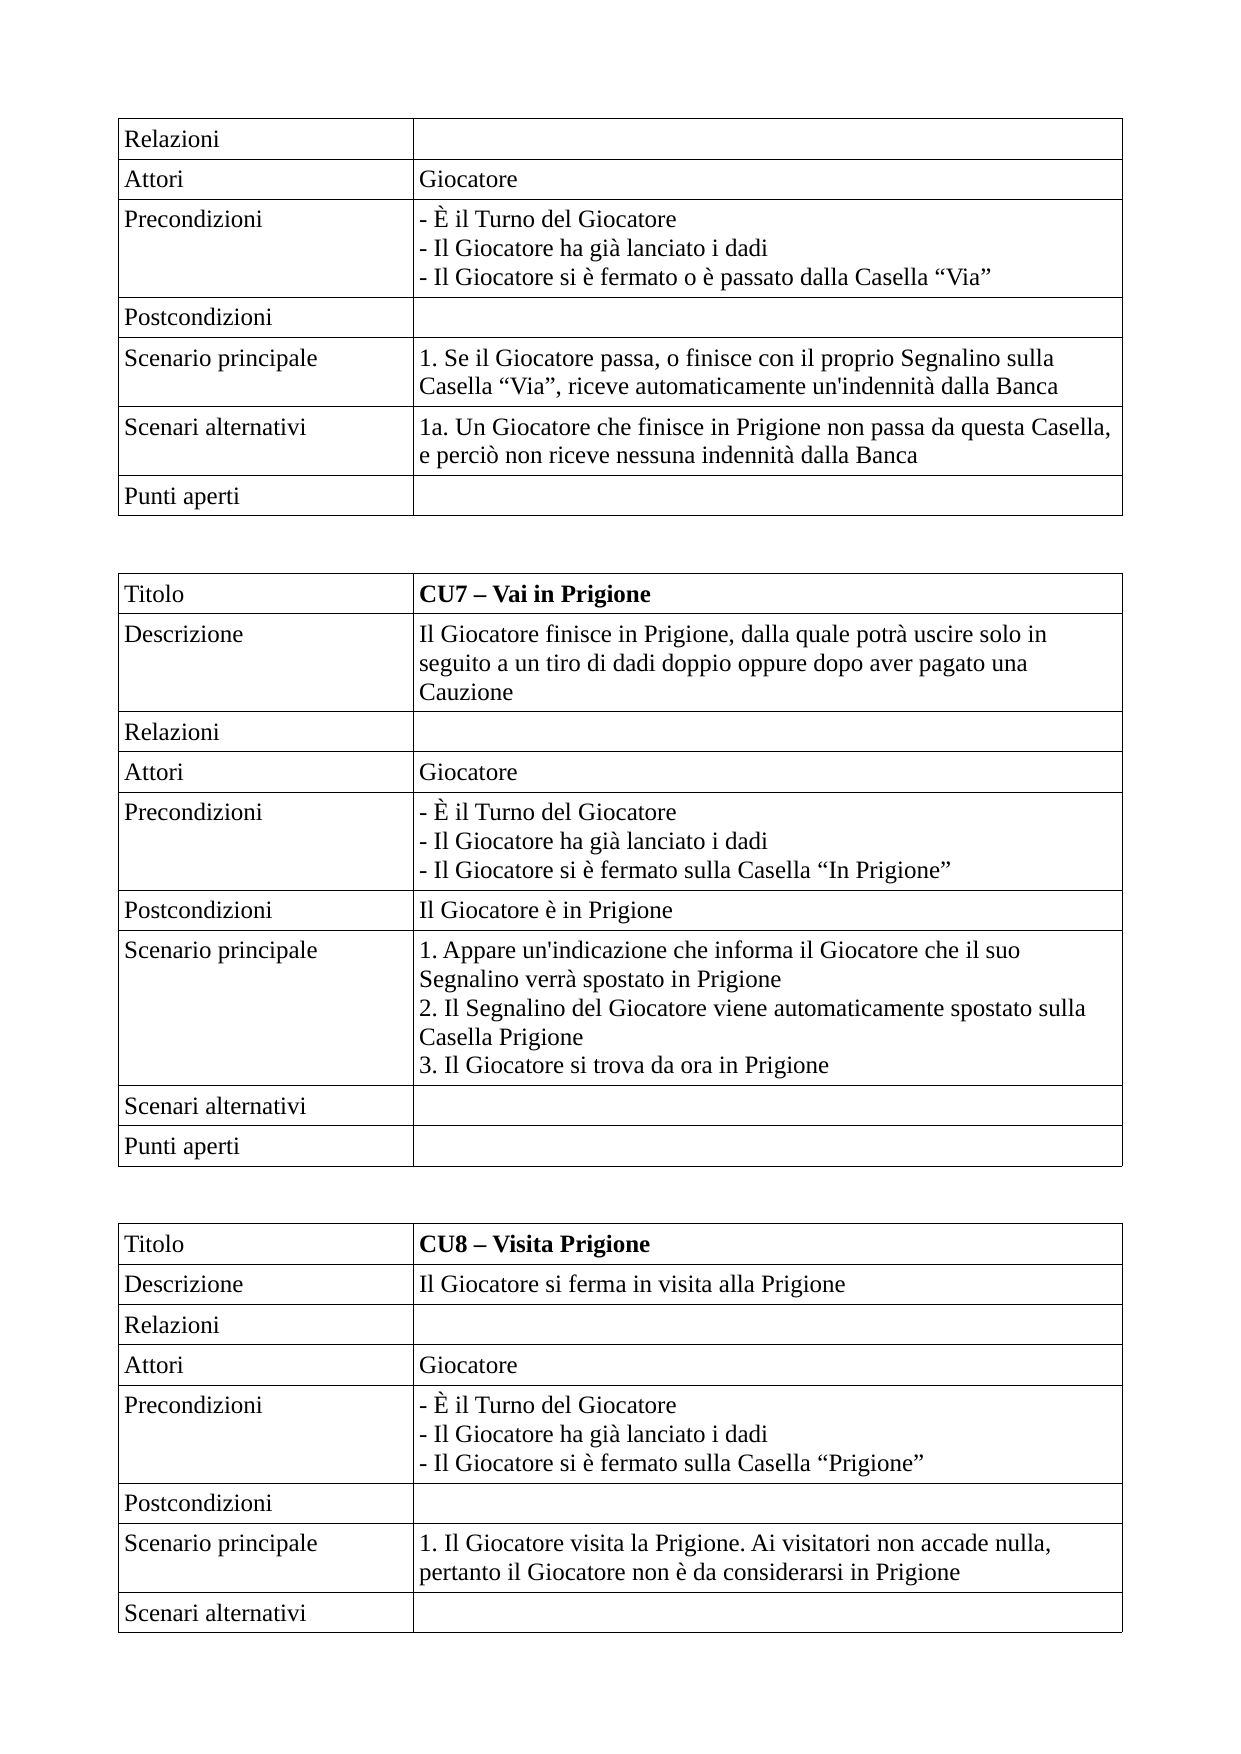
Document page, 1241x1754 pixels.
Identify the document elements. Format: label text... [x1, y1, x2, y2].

table_cell Precondizioni [119, 200, 413, 297]
table_cell Scenario principale [119, 931, 413, 1085]
table_header CU8 – Visita Prigione [414, 1224, 1122, 1264]
table_cell 1. Il Giocatore visita la Prigione. Ai visitatori non accade nulla, pertanto il Giocatore non è da considerarsi in Prigione [414, 1524, 1122, 1592]
table_header Titolo [119, 574, 413, 613]
table_cell Scenario principale [119, 1524, 413, 1592]
table_cell Postcondizioni [119, 891, 413, 930]
table_cell Attori [119, 1345, 413, 1384]
table_cell [414, 1484, 1122, 1523]
table_cell Postcondizioni [119, 1484, 413, 1523]
table_cell Il Giocatore è in Prigione [414, 891, 1122, 930]
table_cell Giocatore [414, 160, 1122, 199]
table_cell [414, 1305, 1122, 1344]
table_cell 1a. Un Giocatore che finisce in Prigione non passa da questa Casella, e perciò non riceve nessuna indennità dalla Banca [414, 407, 1122, 475]
table_cell [414, 1126, 1122, 1166]
table_cell Descrizione [119, 614, 413, 711]
table_cell Attori [119, 752, 413, 792]
table_cell Descrizione [119, 1265, 413, 1304]
table_cell Relazioni [119, 1305, 413, 1344]
table_cell [414, 712, 1122, 751]
table_cell Punti aperti [119, 476, 413, 515]
table_cell 1. Appare un'indicazione che informa il Giocatore che il suo Segnalino verrà spostato in Prigione 2. Il Segnalino del Giocatore viene automaticamente spostato sulla Casella Prigione 3. Il Giocatore si trova da ora in Prigione [414, 931, 1122, 1085]
table_cell Scenari alternativi [119, 1086, 413, 1125]
table_header CU7 – Vai in Prigione [414, 574, 1122, 613]
table_cell Postcondizioni [119, 298, 413, 337]
table_cell Scenario principale [119, 338, 413, 406]
table_cell [414, 298, 1122, 337]
table_cell Scenari alternativi [119, 1593, 413, 1632]
table_cell Giocatore [414, 752, 1122, 792]
table_cell Il Giocatore si ferma in visita alla Prigione [414, 1265, 1122, 1304]
table_cell Scenari alternativi [119, 407, 413, 475]
table_cell - È il Turno del Giocatore - Il Giocatore ha già lanciato i dadi - Il Giocatore si è fermato sulla Casella “In Prigione” [414, 793, 1122, 889]
table_cell [414, 476, 1122, 515]
table_cell - È il Turno del Giocatore - Il Giocatore ha già lanciato i dadi - Il Giocatore si è fermato sulla Casella “Prigione” [414, 1386, 1122, 1482]
table_cell [414, 1086, 1122, 1125]
table_cell Precondizioni [119, 793, 413, 889]
table_cell Giocatore [414, 1345, 1122, 1384]
table_cell 1. Se il Giocatore passa, o finisce con il proprio Segnalino sulla Casella “Via”, riceve automaticamente un'indennità dalla Banca [414, 338, 1122, 406]
table_cell [414, 1593, 1122, 1632]
table_cell Punti aperti [119, 1126, 413, 1166]
table_cell Relazioni [119, 119, 413, 158]
table_cell Il Giocatore finisce in Prigione, dalla quale potrà uscire solo in seguito a un tiro di dadi doppio oppure dopo aver pagato una Cauzione [414, 614, 1122, 711]
table_cell Precondizioni [119, 1386, 413, 1482]
table_header Titolo [119, 1224, 413, 1264]
table_cell - È il Turno del Giocatore - Il Giocatore ha già lanciato i dadi - Il Giocatore si è fermato o è passato dalla Casella “Via” [414, 200, 1122, 297]
table_cell Relazioni [119, 712, 413, 751]
table_cell [414, 119, 1122, 158]
table_cell Attori [119, 160, 413, 199]
